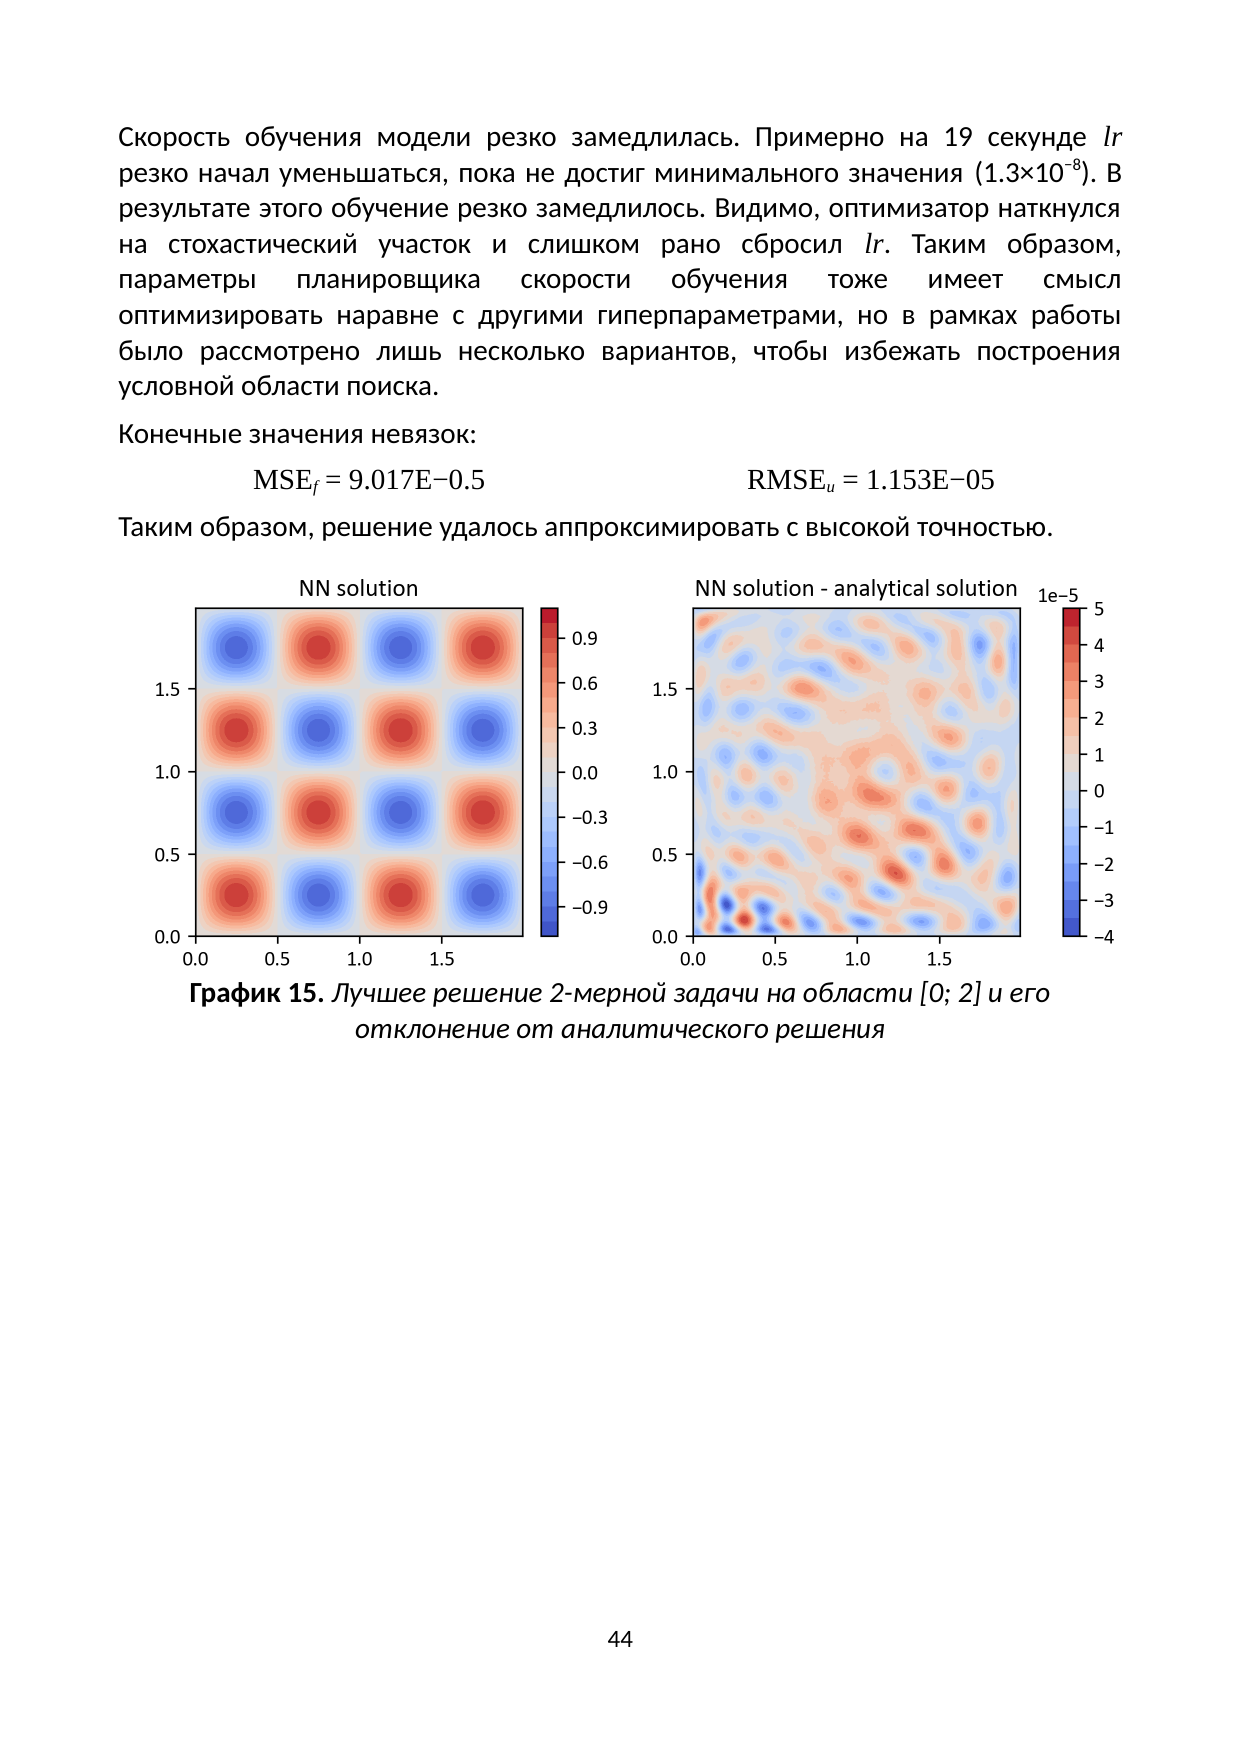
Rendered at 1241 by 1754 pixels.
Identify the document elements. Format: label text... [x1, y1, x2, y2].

text Конечные значения невязок: [118, 415, 1122, 451]
table_header RMSEu = 1.153E−05 [620, 462, 1122, 508]
text График 15. Лучшее решение 2-мерной задачи на области [0; 2] и его отклонение от аналитического решения [118, 975, 1122, 1045]
table_header MSEf = 9.017E−0.5 [118, 462, 620, 508]
text Таким образом, решение удалось аппроксимировать с высокой точностью. [118, 508, 1122, 543]
text Скорость обучения модели резко замедлилась. Примерно на 19 секунде lr резко начал уменьшаться, пока не достиг минимального значения (1.3×10−8). В результате этого обучение резко замедлилось. Видимо, оптимизатор наткнулся на стохастический участок и слишком рано сбросил lr. Таким образом, параметры планировщика скорости обучения тоже имеет смысл оптимизировать наравне с другими гиперпараметрами, но в рамках работы было рассмотрено лишь несколько вариантов, чтобы избежать построения условной области поиска. [118, 118, 1122, 403]
picture [118, 572, 1122, 975]
